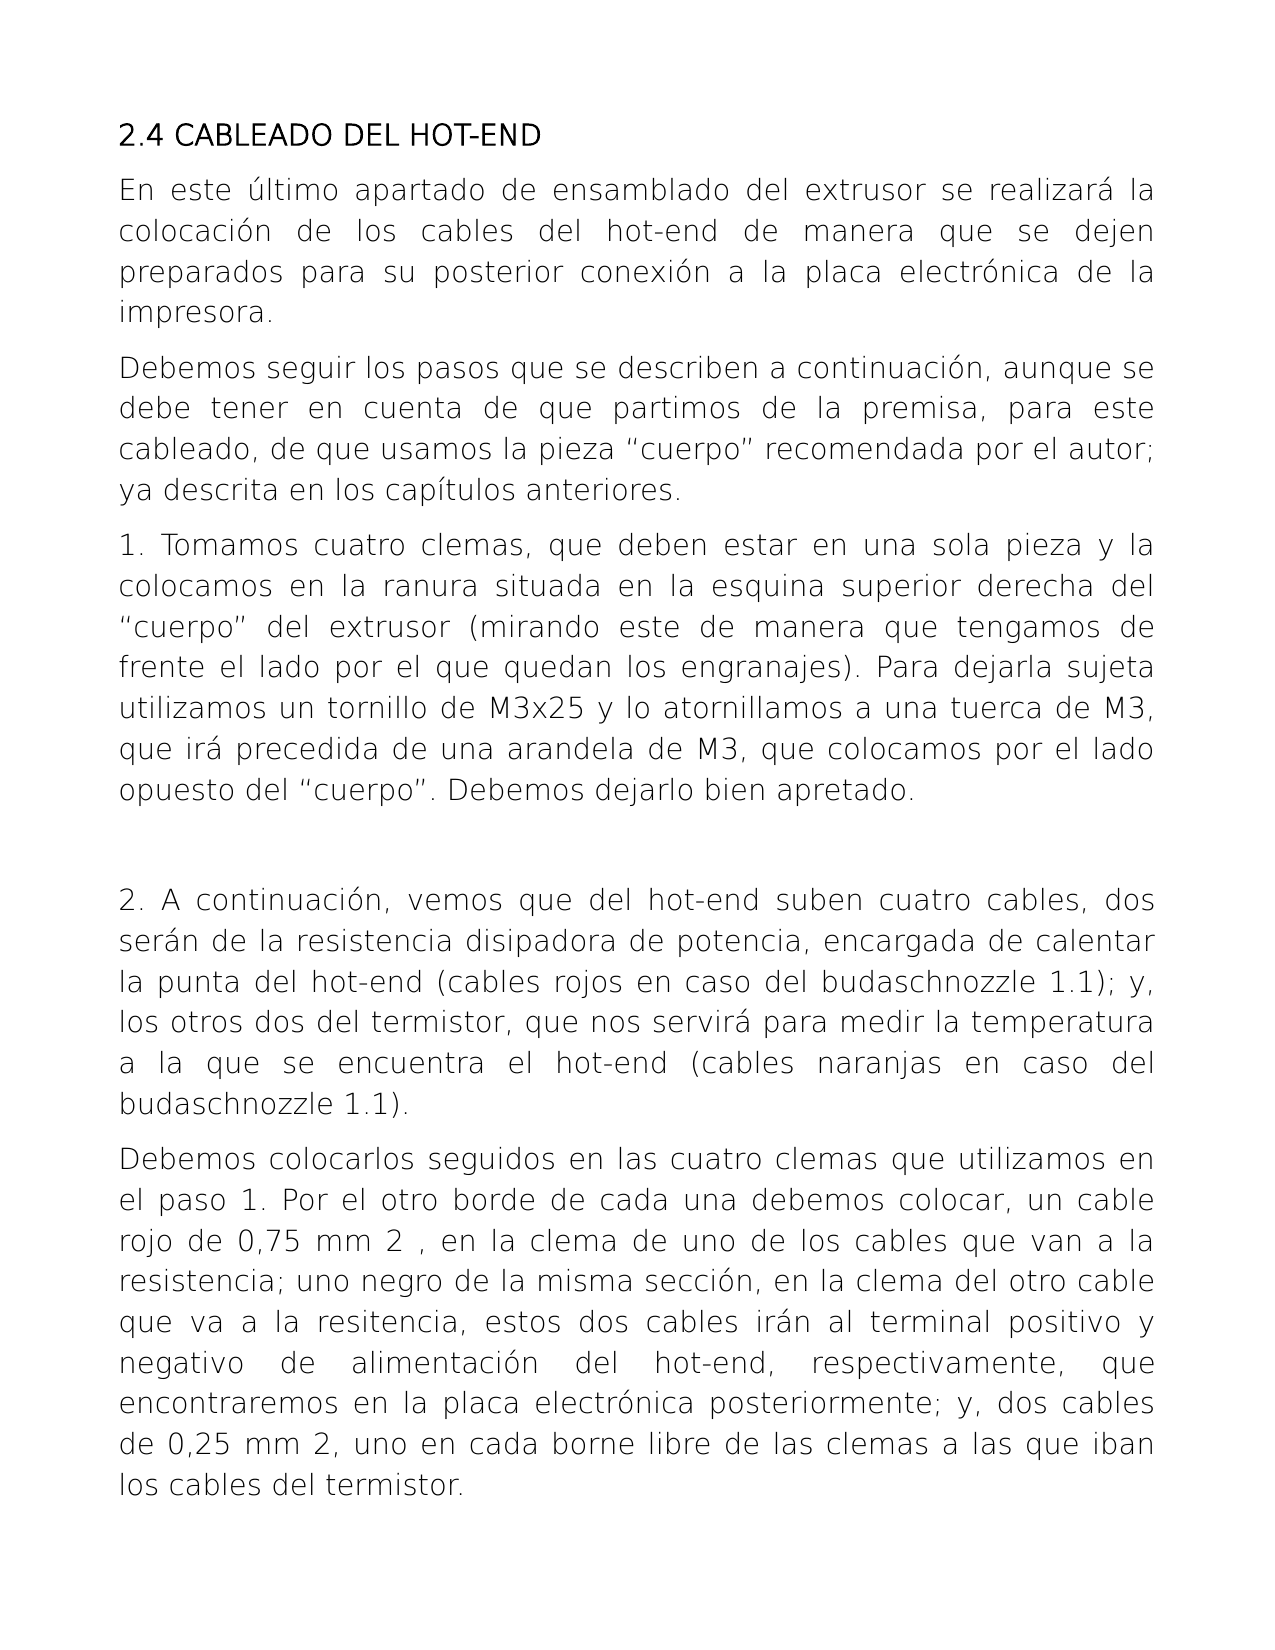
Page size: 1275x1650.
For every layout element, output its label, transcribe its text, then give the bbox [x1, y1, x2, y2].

text Debemos seguir los pasos que se describen a continuación, aunque se debe tener en cuenta de que partimos de la premisa, para este cableado, de que usamos la pieza “cuerpo” recomendada por el autor; ya descrita en los capítulos anteriores. [118, 351, 1157, 507]
text Debemos colocarlos seguidos en las cuatro clemas que utilizamos en el paso 1. Por el otro borde de cada una debemos colocar, un cable rojo de 0,75 mm 2 , en la clema de uno de los cables que van a la resistencia; uno negro de la misma sección, en la clema del otro cable que va a la resitencia, estos dos cables irán al terminal positivo y negativo de alimentación del hot-end, respectivamente, que encontraremos en la placa electrónica posteriormente; y, dos cables de 0,25 mm 2, uno en cada borne libre de las clemas a las que iban los cables del termistor. [118, 1142, 1157, 1502]
text 2.4 CABLEADO DEL HOT-END [118, 118, 1157, 152]
text 2. A continuación, vemos que del hot-end suben cuatro cables, dos serán de la resistencia disipadora de potencia, encargada de calentar la punta del hot-end (cables rojos en caso del budaschnozzle 1.1); y, los otros dos del termistor, que nos servirá para medir la temperatura a la que se encuentra el hot-end (cables naranjas en caso del budaschnozzle 1.1). [118, 883, 1157, 1121]
text 1. Tomamos cuatro clemas, que deben estar en una sola pieza y la colocamos en la ranura situada en la esquina superior derecha del “cuerpo” del extrusor (mirando este de manera que tengamos de frente el lado por el que quedan los engranajes). Para dejarla sujeta utilizamos un tornillo de M3x25 y lo atornillamos a una tuerca de M3, que irá precedida de una arandela de M3, que colocamos por el lado opuesto del “cuerpo”. Debemos dejarlo bien apretado. [118, 528, 1157, 807]
text En este último apartado de ensamblado del extrusor se realizará la colocación de los cables del hot-end de manera que se dejen preparados para su posterior conexión a la placa electrónica de la impresora. [118, 173, 1157, 329]
